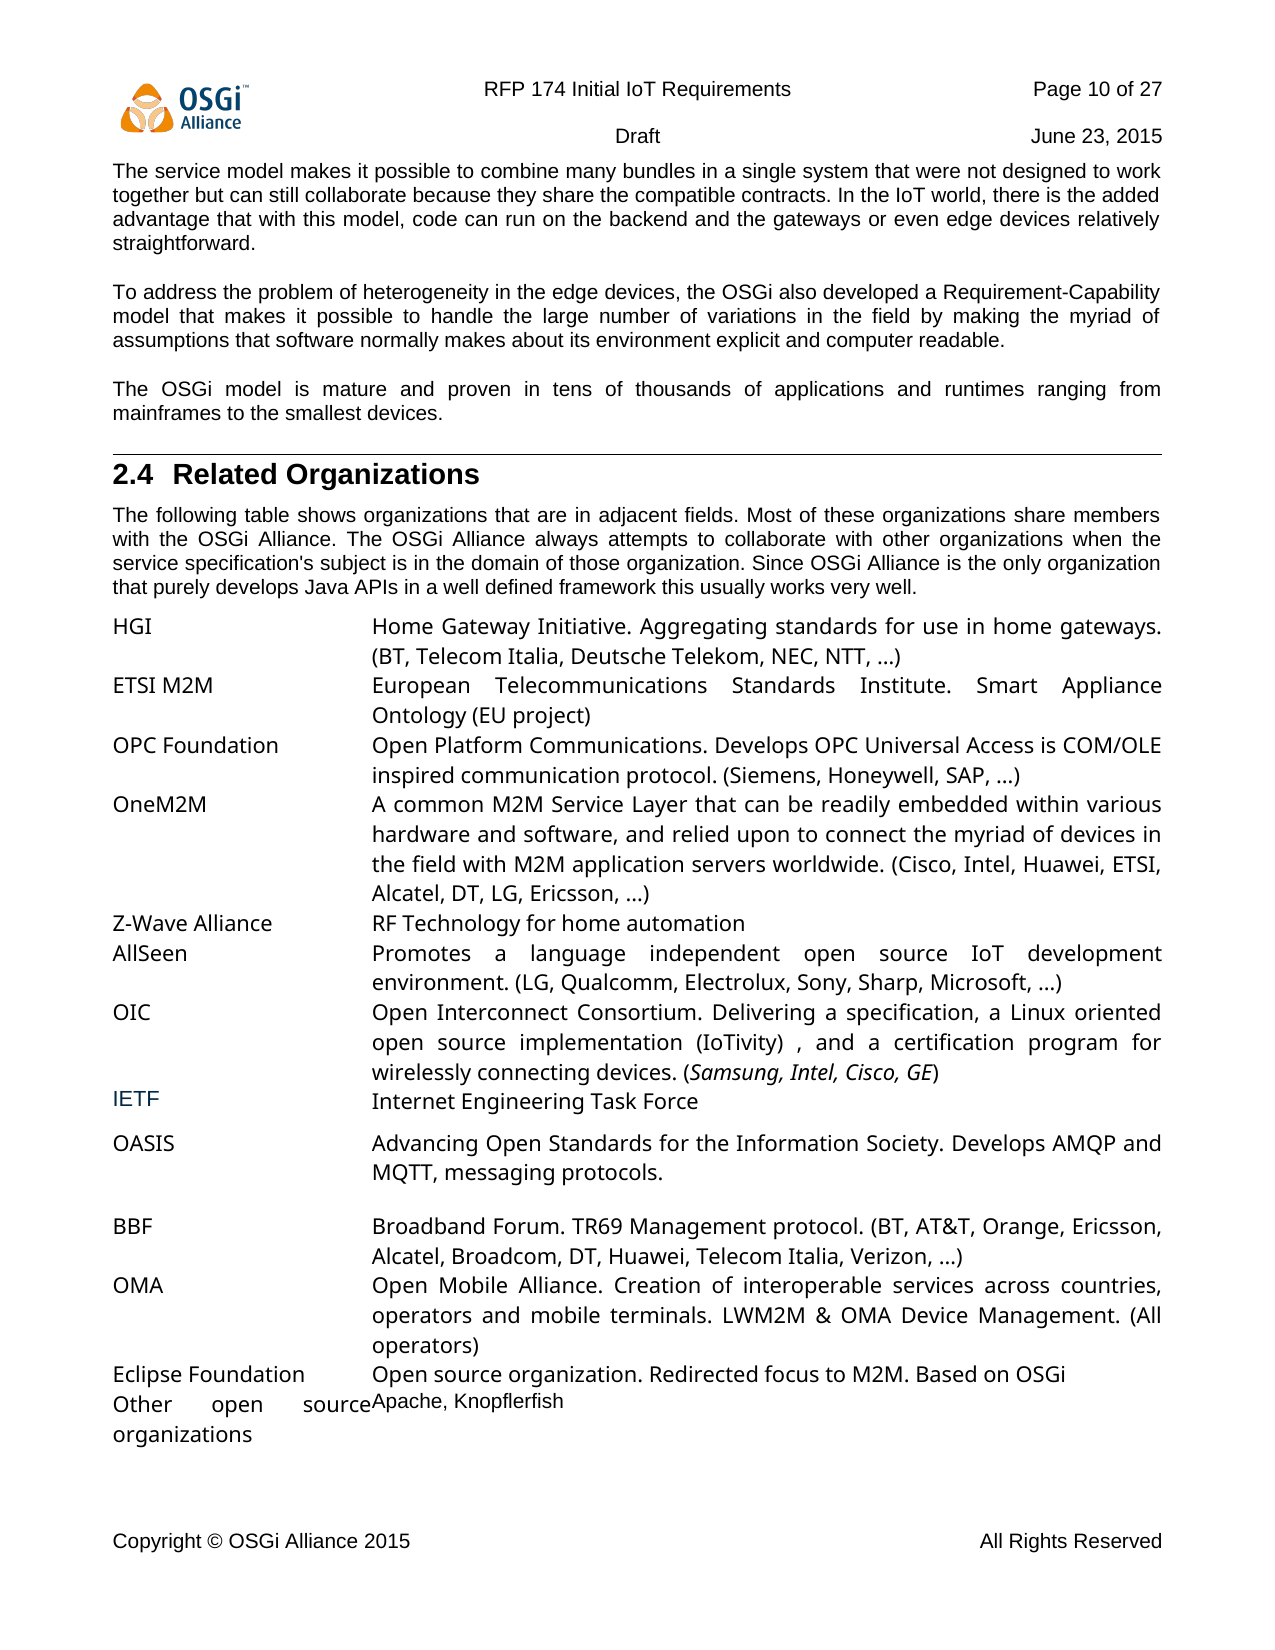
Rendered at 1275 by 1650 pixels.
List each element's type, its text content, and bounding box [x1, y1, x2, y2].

table_cell Open Interconnect Consortium. Delivering a specification, a Linux oriented open source implementation (IoTivity) , and a certification program for wirelessly connecting devices. (Samsung, Intel, Cisco, GE) [372, 997, 1162, 1086]
table_cell Other open source organizations [113, 1389, 372, 1448]
table_header Home Gateway Initiative. Aggregating standards for use in home gateways. (BT, Telecom Italia, Deutsche Telekom, NEC, NTT, …) [372, 611, 1162, 671]
table_cell A common M2M Service Layer that can be readily embedded within various hardware and software, and relied upon to connect the myriad of devices in the field with M2M application servers worldwide. (Cisco, Intel, Huawei, ETSI, Alcatel, DT, LG, Ericsson, …) [372, 789, 1162, 908]
table_cell RF Technology for home automation [372, 908, 1162, 938]
text The OSGi model is mature and proven in tens of thousands of applications and runtimes ranging from mainframes to the smallest devices. [112, 377, 1162, 424]
table_cell Broadband Forum. TR69 Management protocol. (BT, AT&T, Orange, Ericsson, Alcatel, Broadcom, DT, Huawei, Telecom Italia, Verizon, …) [372, 1211, 1162, 1270]
text To address the problem of heterogeneity in the edge devices, the OSGi also developed a Requirement-Capability model that makes it possible to handle the large number of variations in the field by making the myriad of assumptions that software normally makes about its environment explicit and computer readable. [112, 280, 1162, 352]
table_cell Apache, Knopflerfish [372, 1389, 1162, 1448]
table_header HGI [113, 611, 372, 671]
table_cell OneM2M [113, 789, 372, 908]
table_cell OPC Foundation [113, 730, 372, 789]
table_cell OIC [113, 997, 372, 1086]
table_cell BBF [113, 1211, 372, 1270]
text The service model makes it possible to combine many bundles in a single system that were not designed to work together but can still collaborate because they share the compatible contracts. In the IoT world, there is the added advantage that with this model, code can run on the backend and the gateways or even edge devices relatively straightforward. [112, 159, 1162, 255]
table_cell OMA [113, 1270, 372, 1359]
subtitle Related Organizations [112, 455, 1162, 490]
table_cell AllSeen [113, 938, 372, 997]
table_cell Eclipse Foundation [113, 1360, 372, 1389]
table_cell Open source organization. Redirected focus to M2M. Based on OSGi [372, 1360, 1162, 1389]
text The following table shows organizations that are in adjacent fields. Most of these organizations share members with the OSGi Alliance. The OSGi Alliance always attempts to collaborate with other organizations when the service specification's subject is in the domain of those organization. Since OSGi Alliance is the only organization that purely develops Java APIs in a well defined framework this usually works very well. [112, 503, 1162, 599]
table_cell Internet Engineering Task Force [372, 1086, 1162, 1128]
table_cell IETF [113, 1086, 372, 1128]
table_cell European Telecommunications Standards Institute. Smart Appliance Ontology (EU project) [372, 671, 1162, 730]
table_cell Z-Wave Alliance [113, 908, 372, 938]
table_cell Open Mobile Alliance. Creation of interoperable services across countries, operators and mobile terminals. LWM2M & OMA Device Management. (All operators) [372, 1270, 1162, 1359]
table_cell Open Platform Communications. Develops OPC Universal Access is COM/OLE inspired communication protocol. (Siemens, Honeywell, SAP, …) [372, 730, 1162, 789]
table_cell Promotes a language independent open source IoT development environment. (LG, Qualcomm, Electrolux, Sony, Sharp, Microsoft, …) [372, 938, 1162, 997]
table_cell OASIS [113, 1128, 372, 1211]
table_cell ETSI M2M [113, 671, 372, 730]
picture [113, 76, 257, 140]
table_cell Advancing Open Standards for the Information Society. Develops AMQP and MQTT, messaging protocols. [372, 1128, 1162, 1211]
